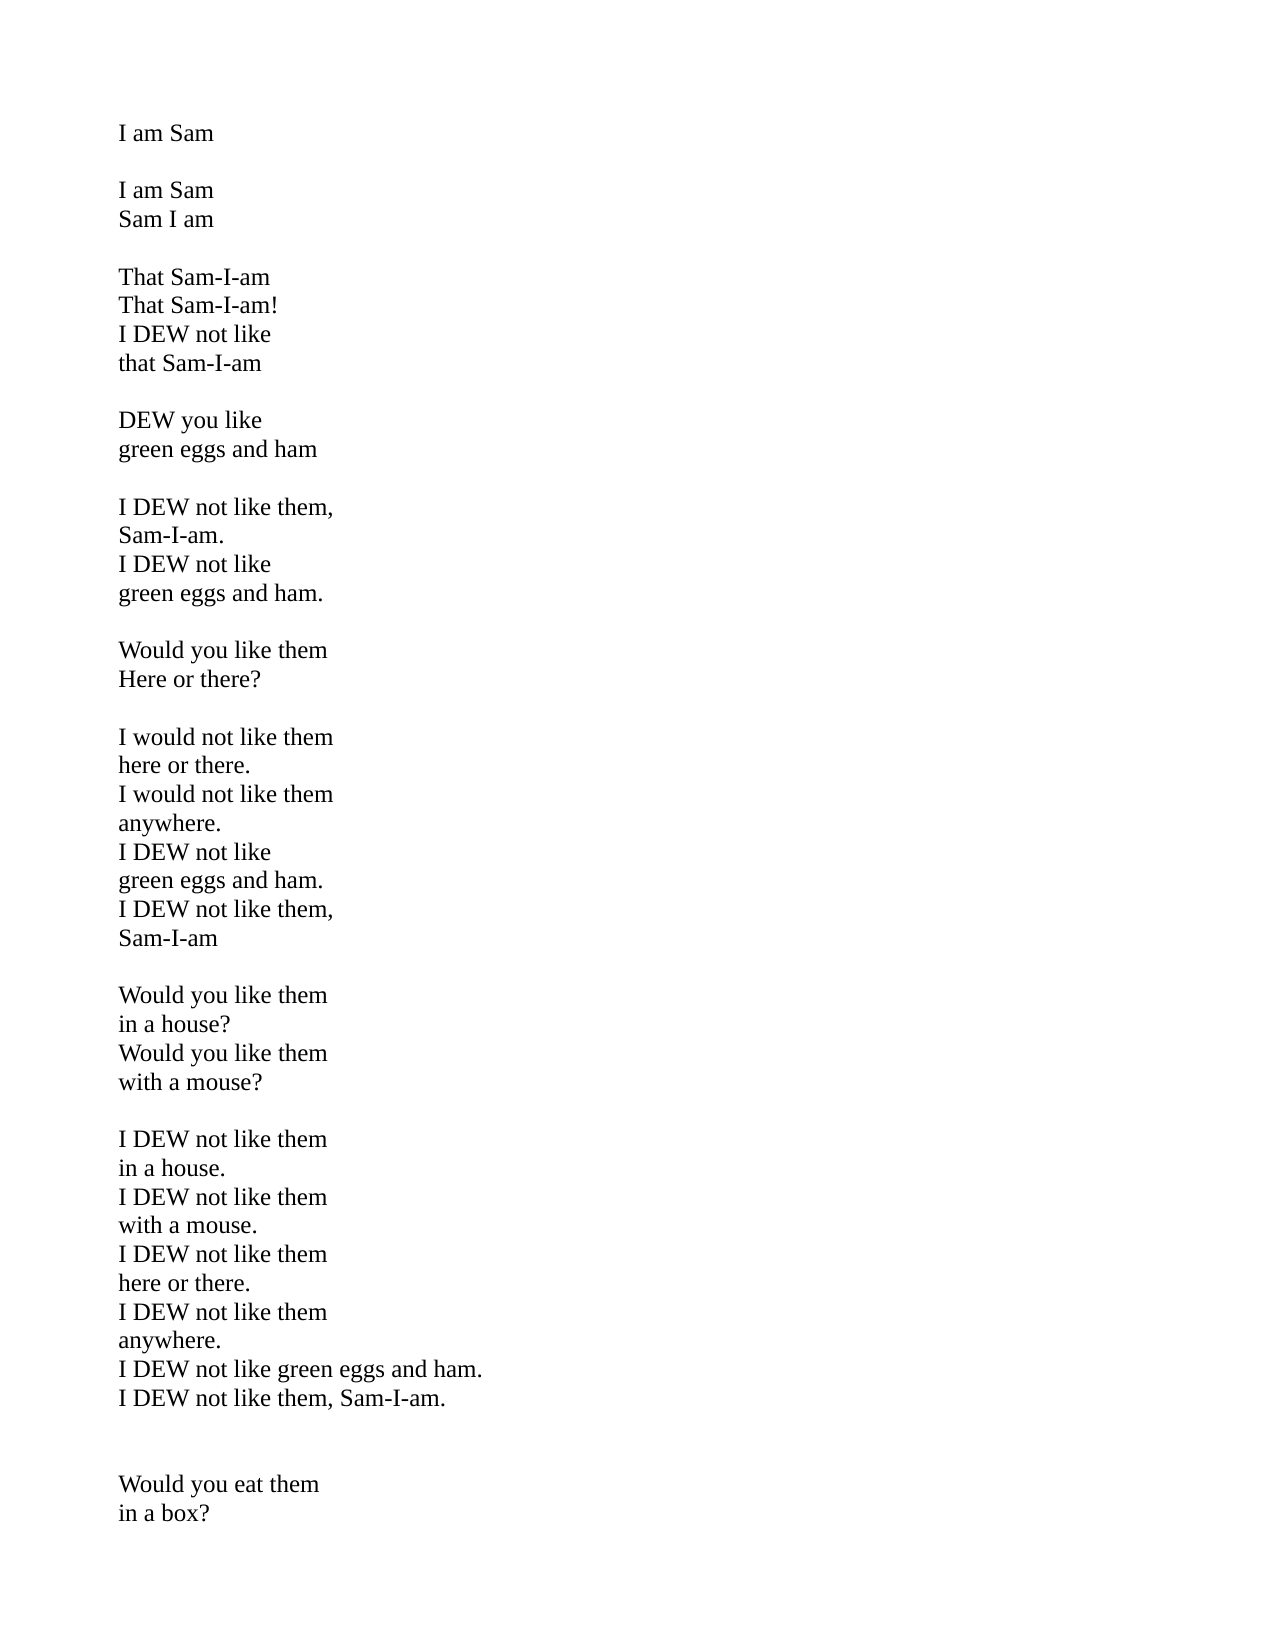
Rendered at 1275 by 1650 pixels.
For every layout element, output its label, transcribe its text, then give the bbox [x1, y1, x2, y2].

text I am Sam I am Sam Sam I am That Sam-I-am That Sam-I-am! I DEW not like that Sam-I-am DEW you like green eggs and ham I DEW not like them, Sam-I-am. I DEW not like green eggs and ham. Would you like them Here or there? I would not like them here or there. I would not like them anywhere. I DEW not like green eggs and ham. I DEW not like them, Sam-I-am Would you like them in a house? Would you like them with a mouse? I DEW not like them in a house. I DEW not like them with a mouse. I DEW not like them here or there. I DEW not like them anywhere. I DEW not like green eggs and ham. I DEW not like them, Sam-I-am. Would you eat them in a box? [118, 118, 1157, 1527]
